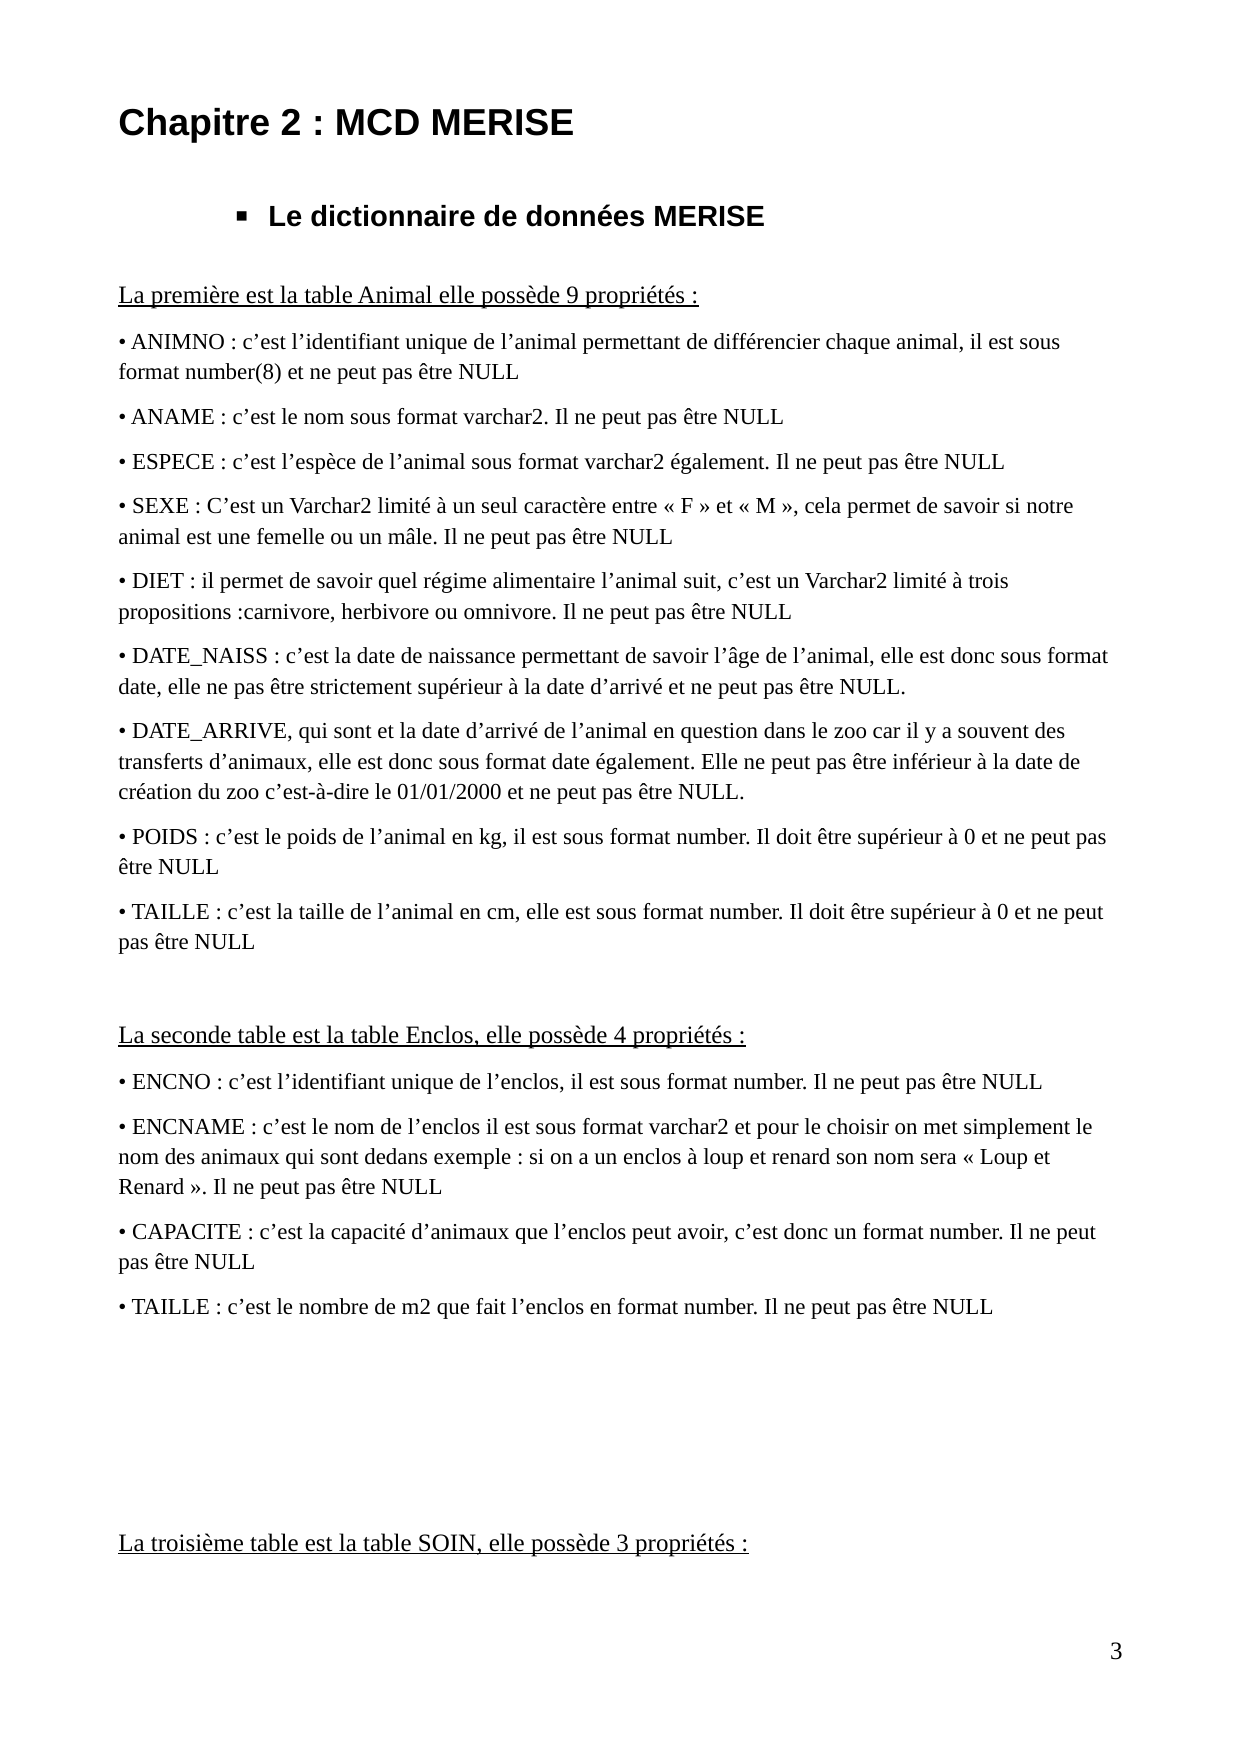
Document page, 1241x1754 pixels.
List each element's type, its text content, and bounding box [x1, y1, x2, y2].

text La seconde table est la table Enclos, elle possède 4 propriétés : [118, 1020, 1122, 1049]
subtitle Chapitre 2 : MCD MERISE [118, 100, 1122, 143]
text • POIDS : c’est le poids de l’animal en kg, il est sous format number. Il doit être supérieur à 0 et ne peut pas être NULL [118, 823, 1122, 879]
text • ESPECE : c’est l’espèce de l’animal sous format varchar2 également. Il ne peut pas être NULL [118, 448, 1122, 474]
text • SEXE : C’est un Varchar2 limité à un seul caractère entre « F » et « M », cela permet de savoir si notre animal est une femelle ou un mâle. Il ne peut pas être NULL [118, 492, 1122, 549]
text • DIET : il permet de savoir quel régime alimentaire l’animal suit, c’est un Varchar2 limité à trois propositions :carnivore, herbivore ou omnivore. Il ne peut pas être NULL [118, 567, 1122, 624]
text • ANIMNO : c’est l’identifiant unique de l’animal permettant de différencier chaque animal, il est sous format number(8) et ne peut pas être NULL [118, 328, 1122, 384]
text La troisième table est la table SOIN, elle possède 3 propriétés : [118, 1528, 1122, 1557]
text • ENCNO : c’est l’identifiant unique de l’enclos, il est sous format number. Il ne peut pas être NULL [118, 1068, 1122, 1094]
text • TAILLE : c’est le nombre de m2 que fait l’enclos en format number. Il ne peut pas être NULL [118, 1293, 1122, 1319]
text • TAILLE : c’est la taille de l’animal en cm, elle est sous format number. Il doit être supérieur à 0 et ne peut pas être NULL [118, 898, 1122, 954]
text • DATE_NAISS : c’est la date de naissance permettant de savoir l’âge de l’animal, elle est donc sous format date, elle ne pas être strictement supérieur à la date d’arrivé et ne peut pas être NULL. [118, 642, 1122, 699]
text • DATE_ARRIVE, qui sont et la date d’arrivé de l’animal en question dans le zoo car il y a souvent des transferts d’animaux, elle est donc sous format date également. Elle ne peut pas être inférieur à la date de création du zoo c’est-à-dire le 01/01/2000 et ne peut pas être NULL. [118, 717, 1122, 804]
text • ANAME : c’est le nom sous format varchar2. Il ne peut pas être NULL [118, 403, 1122, 429]
list Le dictionnaire de données MERISE [231, 199, 1122, 233]
text • CAPACITE : c’est la capacité d’animaux que l’enclos peut avoir, c’est donc un format number. Il ne peut pas être NULL [118, 1218, 1122, 1274]
text La première est la table Animal elle possède 9 propriétés : [118, 280, 1122, 309]
text • ENCNAME : c’est le nom de l’enclos il est sous format varchar2 et pour le choisir on met simplement le nom des animaux qui sont dedans exemple : si on a un enclos à loup et renard son nom sera « Loup et Renard ». Il ne peut pas être NULL [118, 1113, 1122, 1199]
